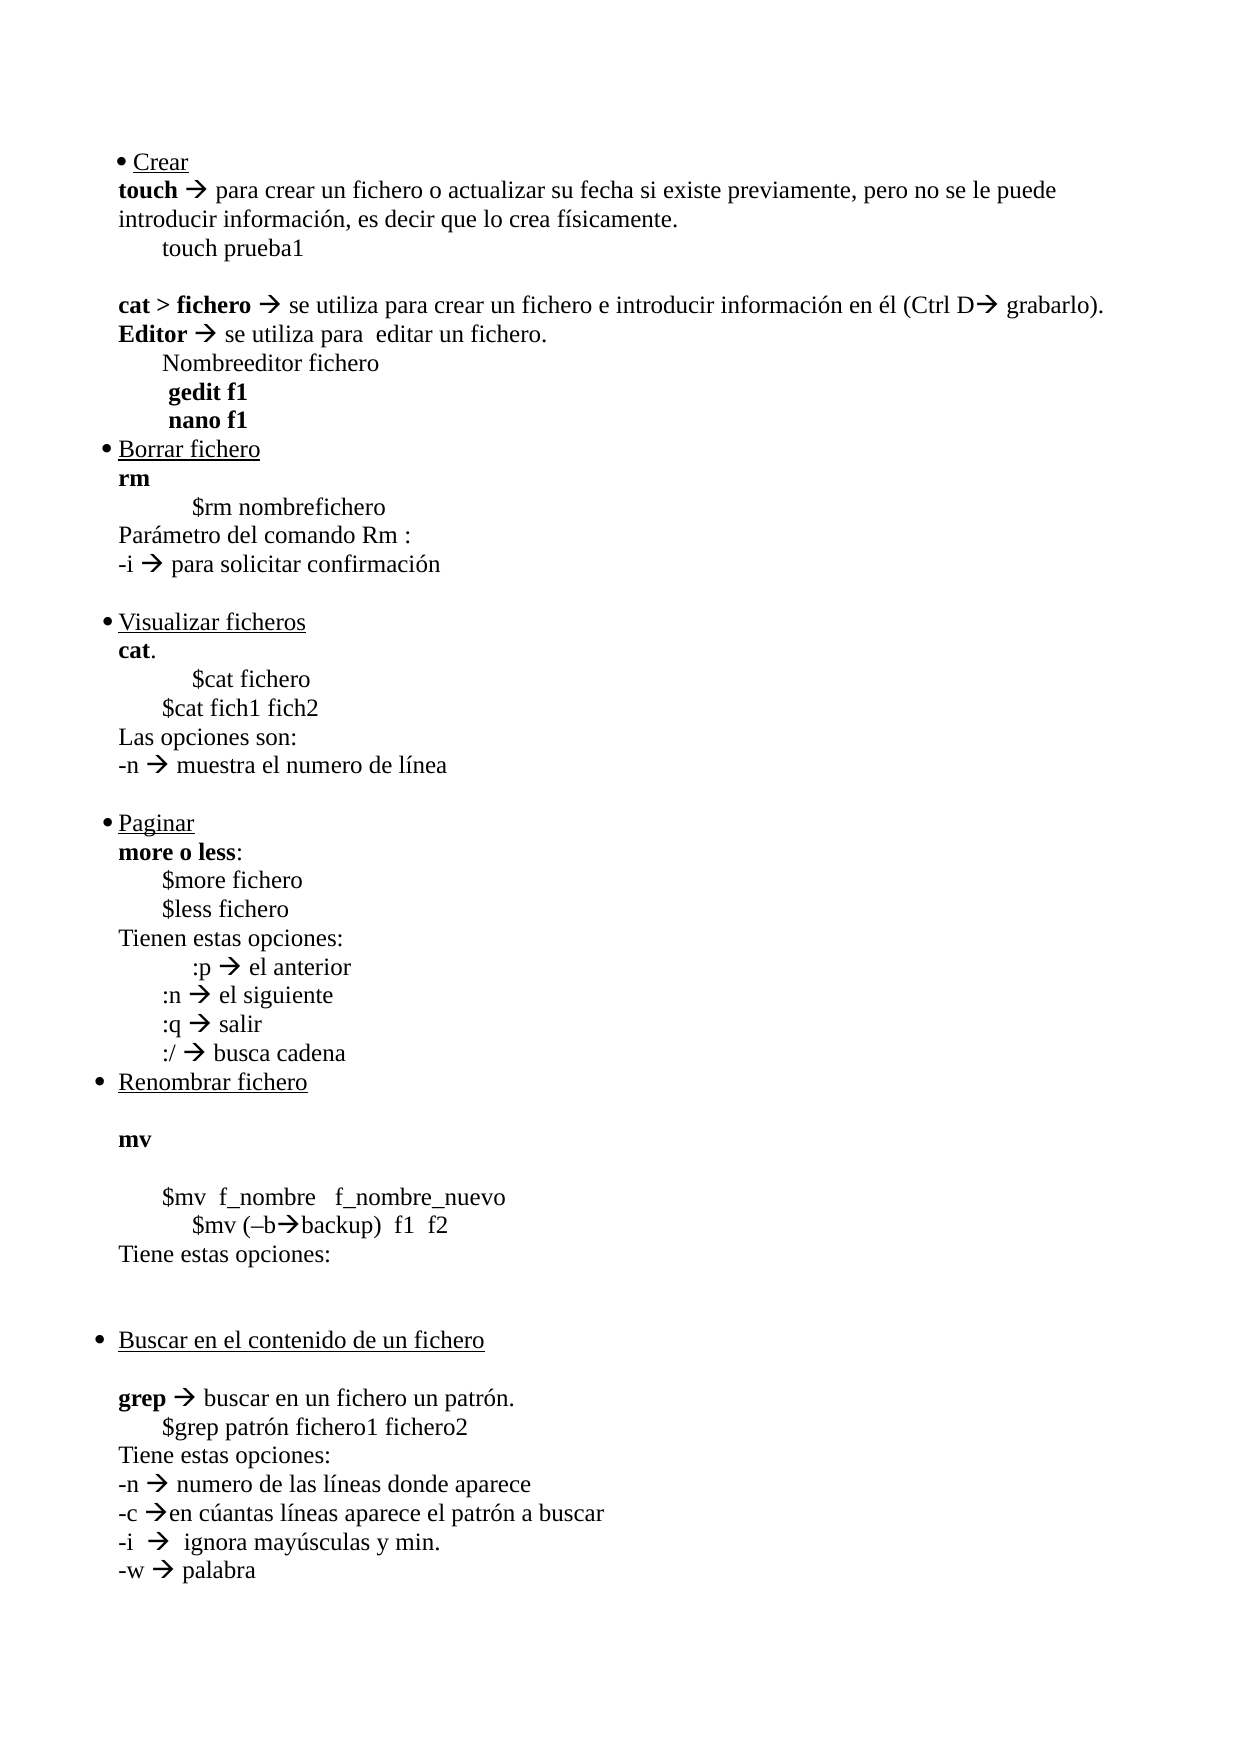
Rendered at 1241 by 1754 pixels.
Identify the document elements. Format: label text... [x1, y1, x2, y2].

list Borrar fichero [102, 434, 1122, 463]
text :q à salir [118, 1009, 1122, 1038]
list Renombrar fichero [95, 1067, 1122, 1096]
text more o less: [118, 837, 1122, 866]
text :/ à busca cadena [118, 1038, 1122, 1067]
text Las opciones son: [118, 722, 1122, 751]
text -i à ignora mayúsculas y min. [118, 1527, 1122, 1556]
text :n à el siguiente [118, 981, 1122, 1009]
text $rm nombrefichero [118, 492, 1122, 521]
text Parámetro del comando Rm : [118, 521, 1122, 549]
text -n à numero de las líneas donde aparece [118, 1469, 1122, 1498]
text $cat fichero [118, 664, 1122, 693]
text :p à el anterior [118, 952, 1122, 981]
text -n à muestra el numero de línea [118, 751, 1122, 779]
text rm [118, 463, 1122, 492]
list Paginar [103, 808, 1122, 837]
text $mv (–bàbackup) f1 f2 [118, 1211, 1122, 1239]
text gedit f1 [118, 377, 1122, 406]
text $grep patrón fichero1 fichero2 [118, 1412, 1122, 1441]
text Nombreeditor fichero [118, 348, 1122, 377]
text $mv f_nombre f_nombre_nuevo [118, 1182, 1122, 1211]
text $cat fich1 fich2 [118, 693, 1122, 722]
text touch à para crear un fichero o actualizar su fecha si existe previamente, pero no se le puede introducir información, es decir que lo crea físicamente. [118, 176, 1122, 233]
text cat > fichero à se utiliza para crear un fichero e introducir información en él (Ctrl Dà grabarlo). [118, 291, 1122, 319]
text $less fichero [118, 894, 1122, 923]
text grep à buscar en un fichero un patrón. [118, 1383, 1122, 1412]
text nano f1 [118, 406, 1122, 434]
text Tienen estas opciones: [118, 923, 1122, 952]
text -i à para solicitar confirmación [118, 549, 1122, 578]
list Buscar en el contenido de un fichero [95, 1326, 1122, 1354]
text -w à palabra [118, 1556, 1122, 1584]
text Tiene estas opciones: [118, 1239, 1122, 1268]
text $more fichero [118, 866, 1122, 894]
text Tiene estas opciones: [118, 1441, 1122, 1469]
text -c àen cúantas líneas aparece el patrón a buscar [118, 1498, 1122, 1527]
list Crear [117, 147, 1122, 176]
text touch prueba1 [118, 233, 1122, 262]
list Visualizar ficheros [103, 607, 1122, 636]
text mv [118, 1124, 1122, 1153]
text Editor à se utiliza para editar un fichero. [118, 319, 1122, 348]
text cat. [118, 636, 1122, 664]
